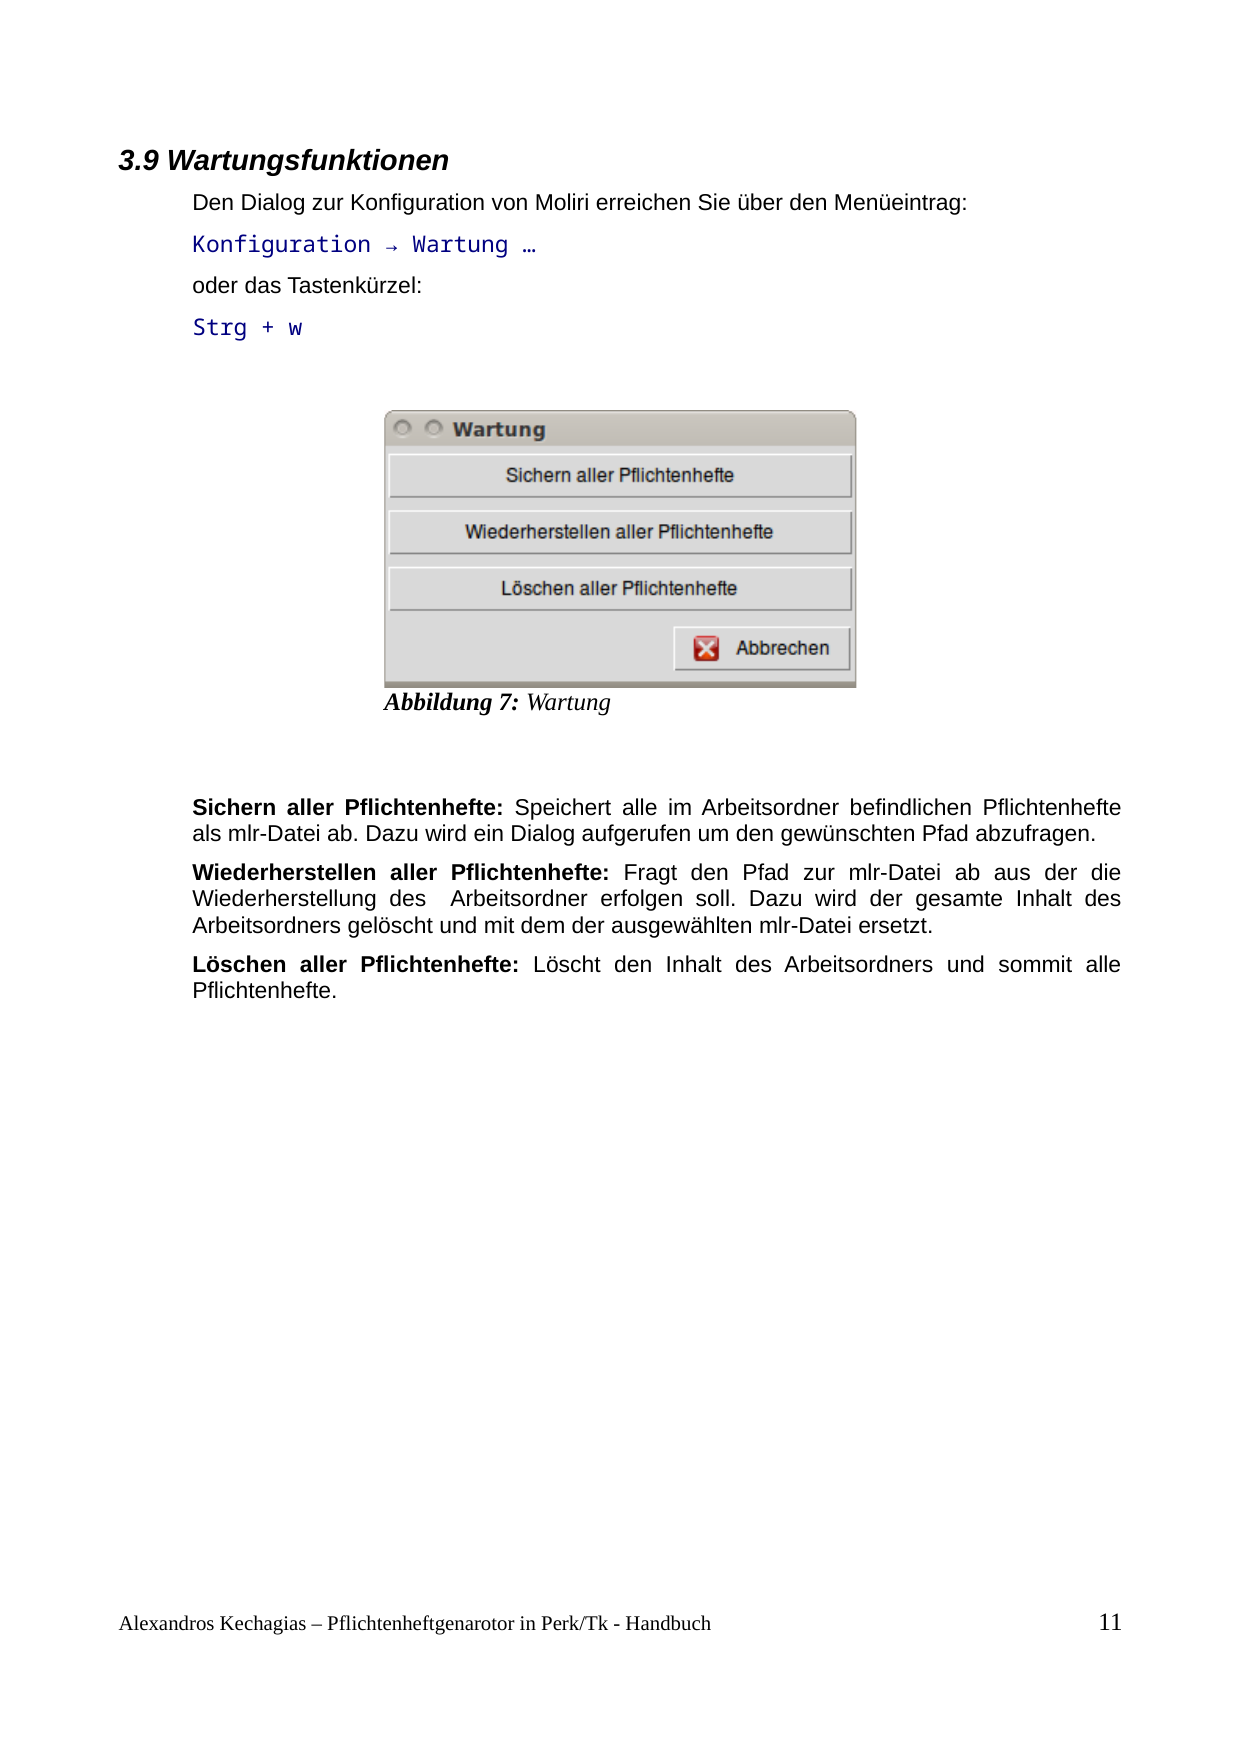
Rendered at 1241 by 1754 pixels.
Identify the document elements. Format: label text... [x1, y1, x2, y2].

text Löschen aller Pflichtenhefte: Löscht den Inhalt des Arbeitsordners und sommit alle Pflichtenhefte. [192, 951, 1122, 1003]
subtitle 3.9 Wartungsfunktionen [118, 143, 1122, 177]
text Sichern aller Pflichtenhefte: Speichert alle im Arbeitsordner befindlichen Pflichtenhefte als mlr-Datei ab. Dazu wird ein Dialog aufgerufen um den gewünschten Pfad abzufragen. [192, 794, 1122, 846]
text Wiederherstellen aller Pflichtenhefte: Fragt den Pfad zur mlr-Datei ab aus der die Wiederherstellung des Arbeitsordner erfolgen soll. Dazu wird der gesamte Inhalt des Arbeitsordners gelöscht und mit dem der ausgewählten mlr-Datei ersetzt. [192, 859, 1122, 938]
text Abbildung 7: Wartung [384, 688, 856, 716]
text Den Dialog zur Konfiguration von Moliri erreichen Sie über den Menüeintrag: [192, 189, 1122, 216]
text oder das Tastenkürzel: [192, 272, 1122, 298]
text Konfiguration → Wartung … [192, 228, 1122, 259]
text Strg + w [192, 311, 1122, 342]
picture [384, 410, 857, 688]
